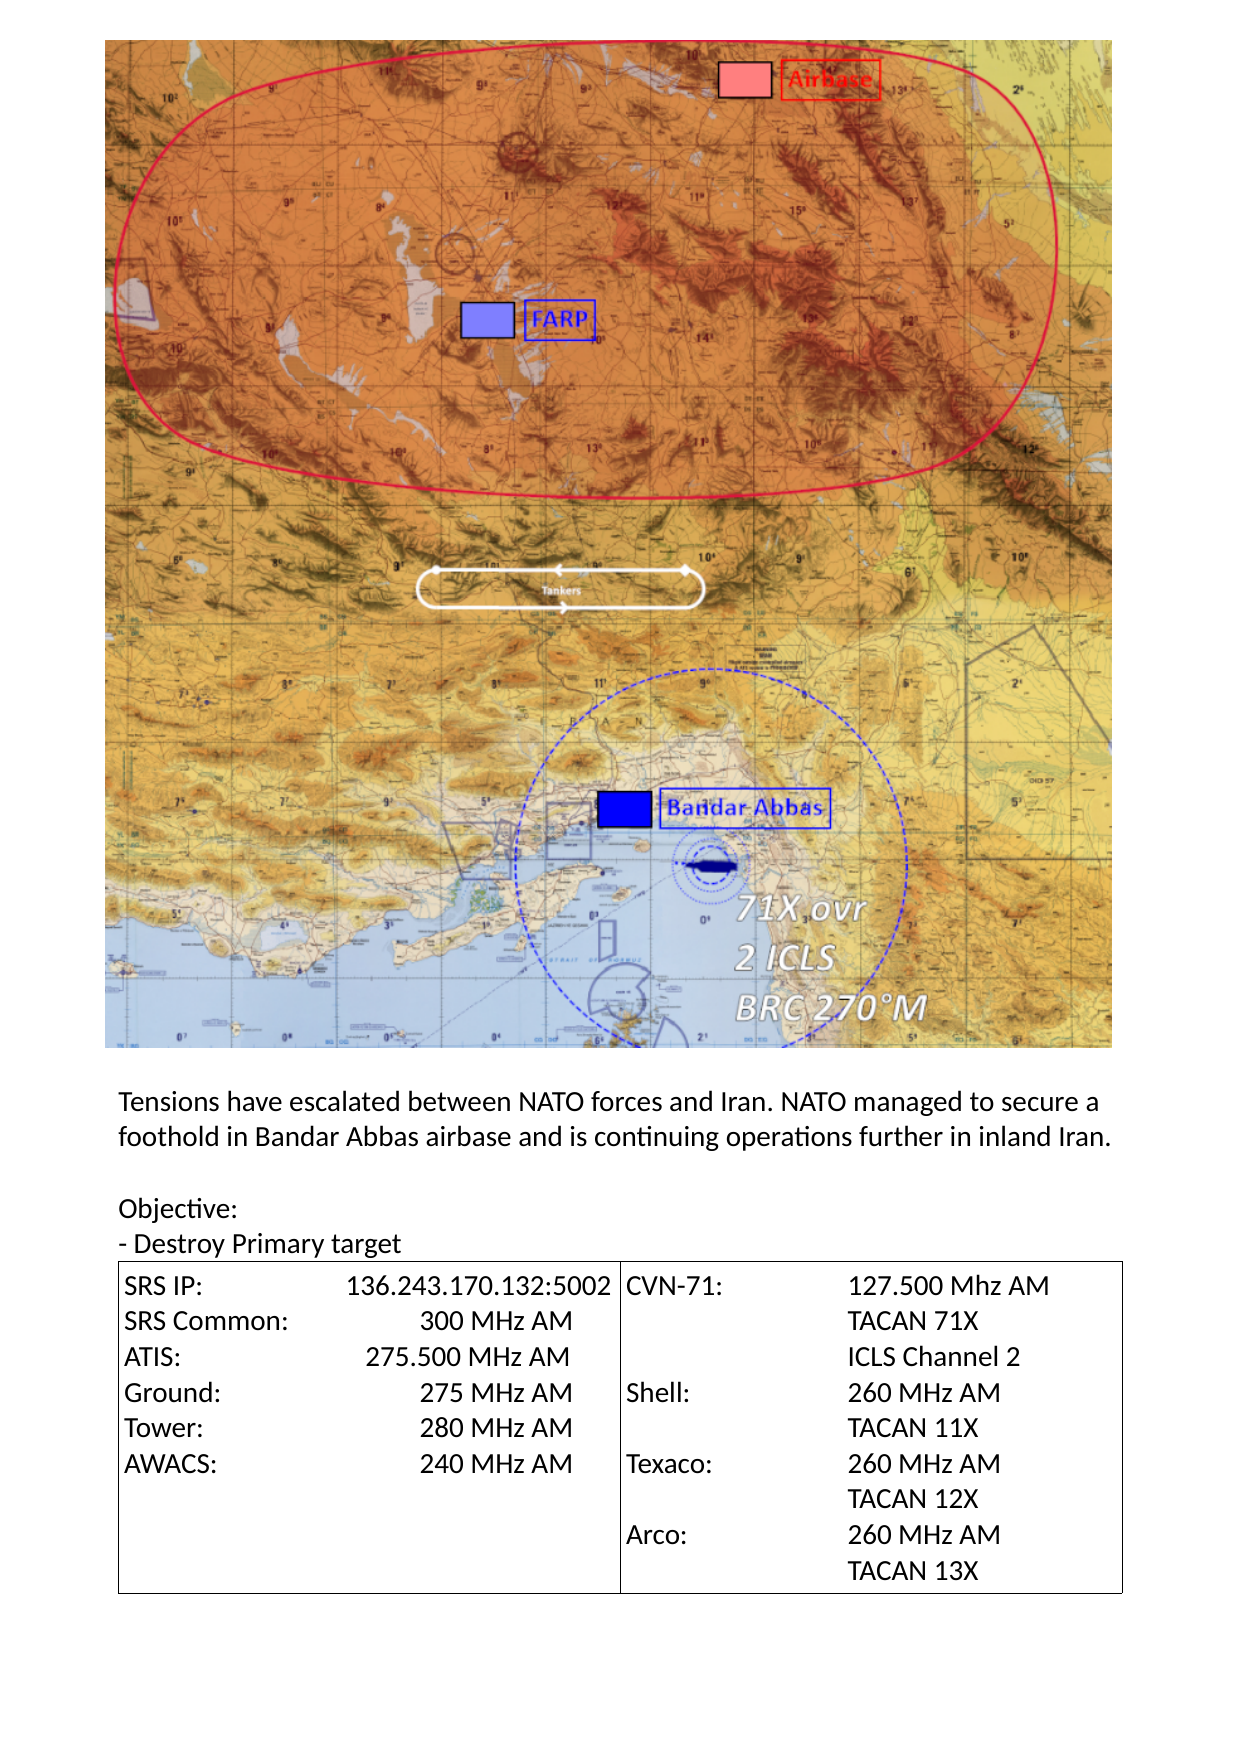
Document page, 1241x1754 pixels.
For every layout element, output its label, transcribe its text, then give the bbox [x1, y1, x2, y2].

picture [105, 40, 1112, 1048]
text Tensions have escalated between NATO forces and Iran. NATO managed to secure a foothold in Bandar Abbas airbase and is continuing operations further in inland Iran. Objective: - Destroy Primary target [118, 1083, 1122, 1261]
table_header CVN-71: 127.500 Mhz AM TACAN 71X ICLS Channel 2 Shell: 260 MHz AM TACAN 11X Texaco: 260 MHz AM TACAN 12X Arco: 260 MHz AM TACAN 13X [621, 1262, 1122, 1593]
table_header SRS IP: 136.243.170.132:5002 SRS Common: 300 MHz AM ATIS: 275.500 MHz AM Ground: 275 MHz AM Tower: 280 MHz AM AWACS: 240 MHz AM [119, 1262, 620, 1593]
